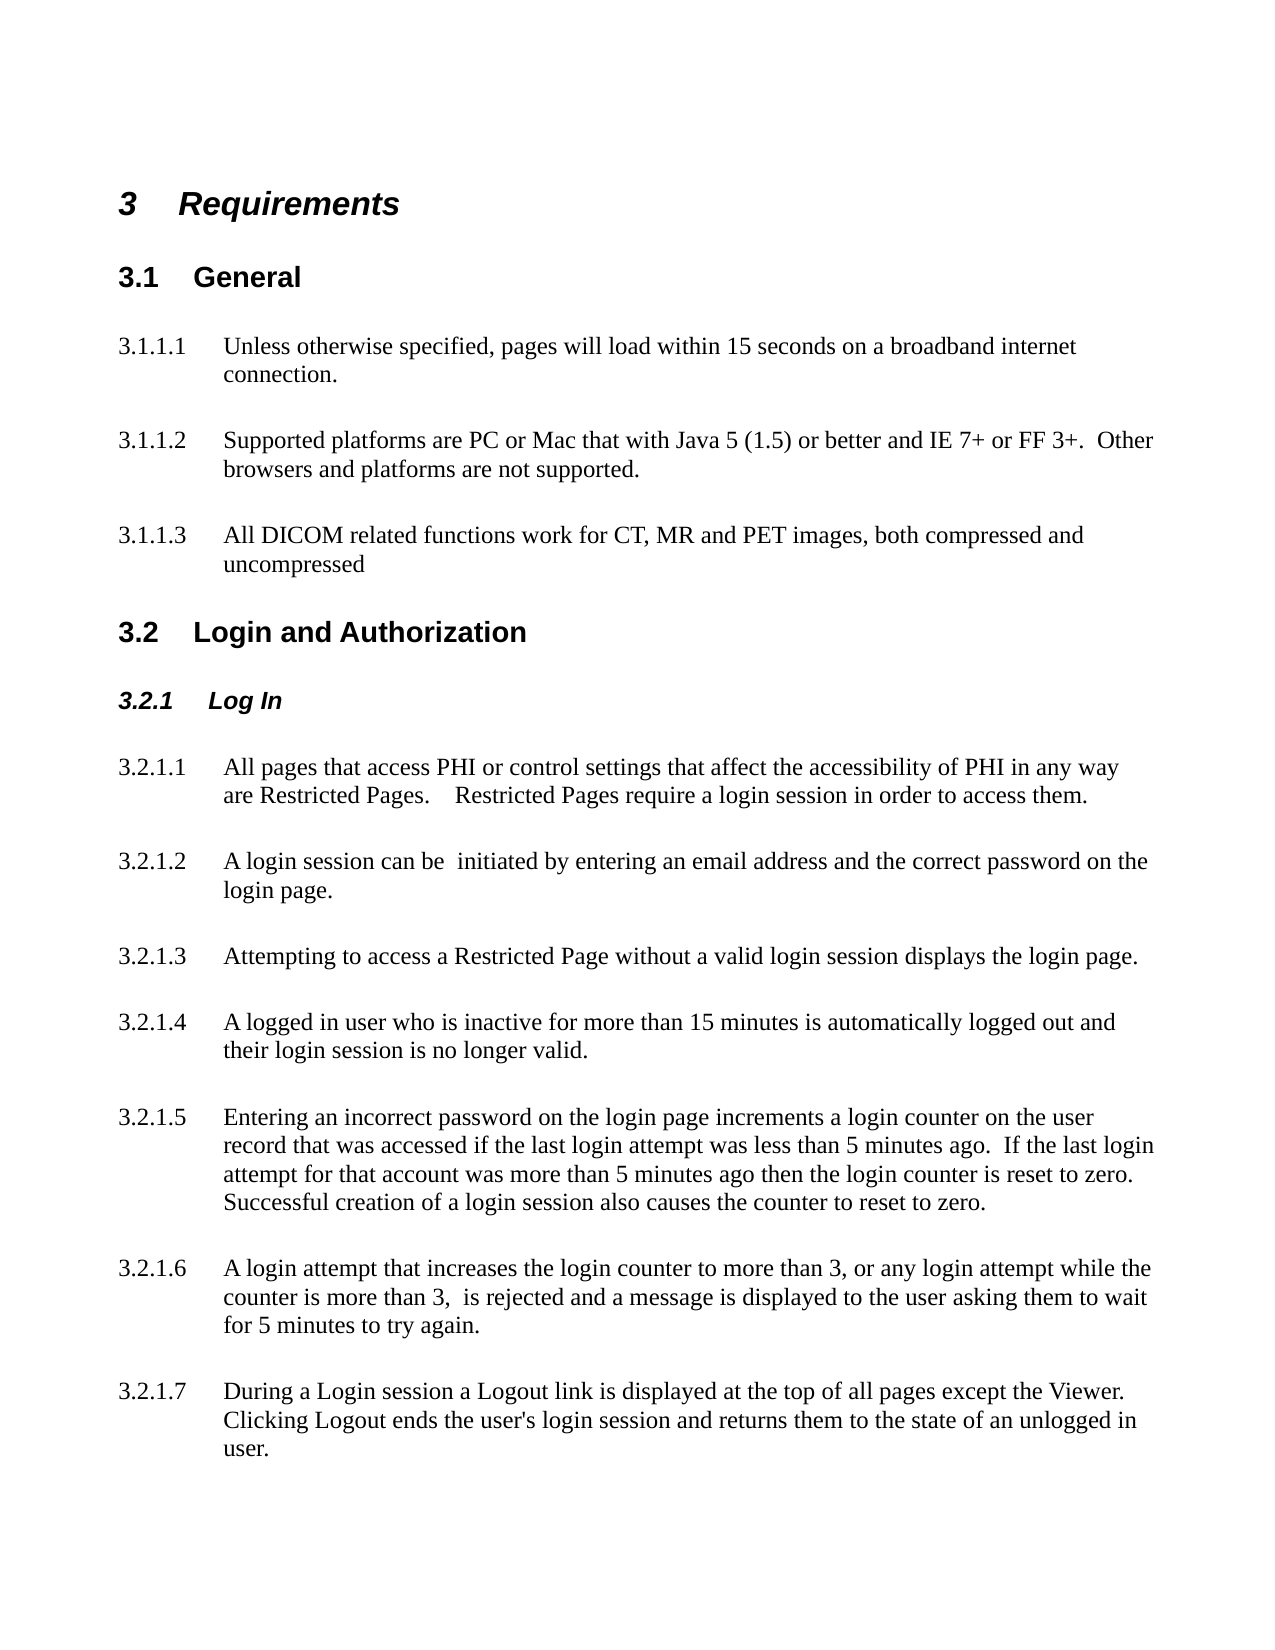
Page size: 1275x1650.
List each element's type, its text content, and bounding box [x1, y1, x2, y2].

subtitle During a Login session a Logout link is displayed at the top of all pages except the Viewer. Clicking Logout ends the user's login session and returns them to the state of an unlogged in user. [118, 1377, 1157, 1462]
subtitle A logged in user who is inactive for more than 15 minutes is automatically logged out and their login session is no longer valid. [118, 1007, 1157, 1064]
subtitle Login and Authorization [118, 615, 1157, 648]
subtitle Entering an incorrect password on the login page increments a login counter on the user record that was accessed if the last login attempt was less than 5 minutes ago. If the last login attempt for that account was more than 5 minutes ago then the login counter is reset to zero. Successful creation of a login session also causes the counter to reset to zero. [118, 1102, 1157, 1216]
subtitle Requirements [118, 184, 1157, 223]
subtitle A login session can be initiated by entering an email address and the correct password on the login page. [118, 847, 1157, 904]
subtitle Supported platforms are PC or Mac that with Java 5 (1.5) or better and IE 7+ or FF 3+. Other browsers and platforms are not supported. [118, 426, 1157, 483]
subtitle Log In [118, 686, 1157, 714]
subtitle Attempting to access a Restricted Page without a valid login session displays the login page. [118, 941, 1157, 970]
subtitle Unless otherwise specified, pages will load within 15 seconds on a broadband internet connection. [118, 331, 1157, 388]
subtitle General [118, 260, 1157, 294]
subtitle All pages that access PHI or control settings that affect the accessibility of PHI in any way are Restricted Pages. Restricted Pages require a login session in order to access them. [118, 752, 1157, 809]
subtitle A login attempt that increases the login counter to more than 3, or any login attempt while the counter is more than 3, is rejected and a message is displayed to the user asking them to wait for 5 minutes to try again. [118, 1253, 1157, 1339]
subtitle All DICOM related functions work for CT, MR and PET images, both compressed and uncompressed [118, 520, 1157, 577]
